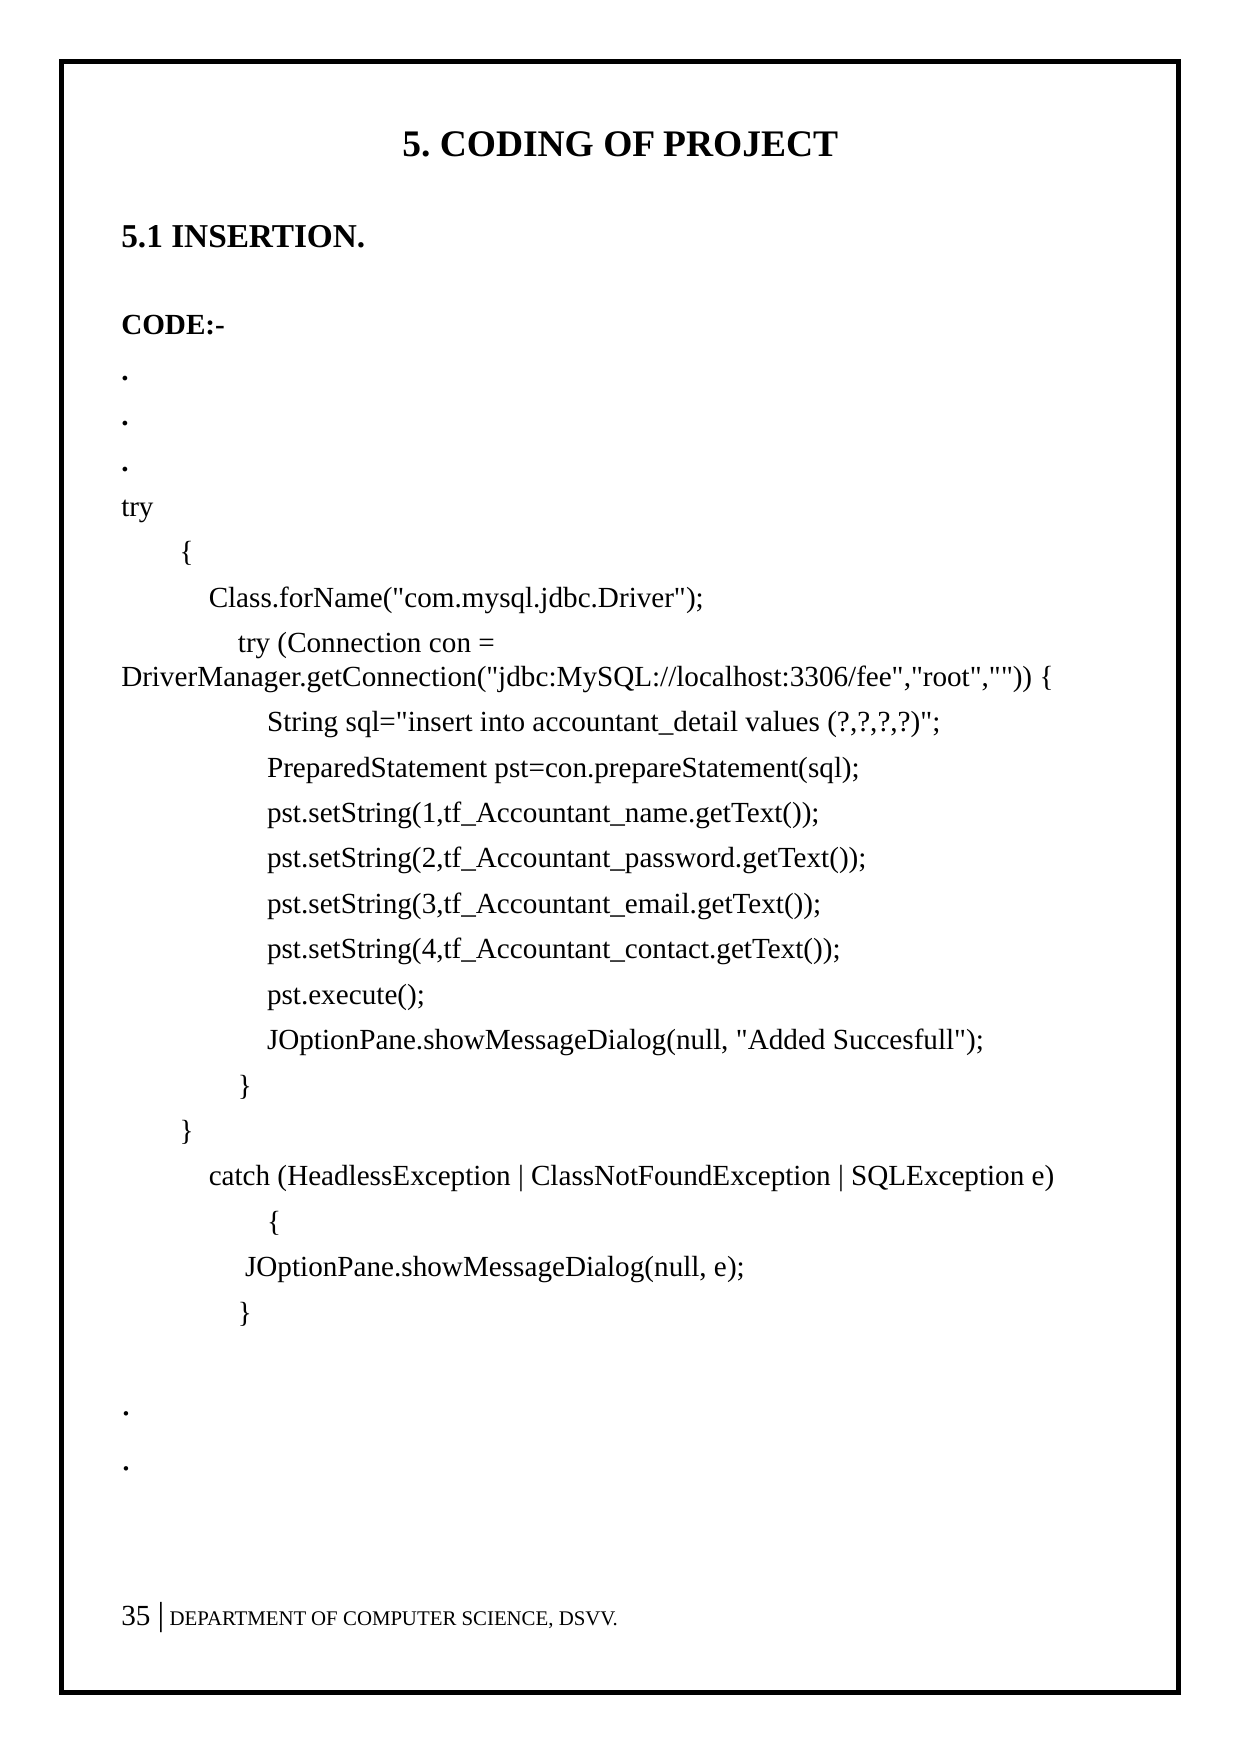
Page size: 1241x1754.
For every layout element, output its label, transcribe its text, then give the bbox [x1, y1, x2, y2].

text { [121, 1204, 1119, 1237]
text CODE:- [121, 307, 1119, 341]
text String sql="insert into accountant_detail values (?,?,?,?)"; [121, 704, 1119, 738]
text pst.setString(3,tf_Accountant_email.getText()); [121, 886, 1119, 919]
text catch (HeadlessException | ClassNotFoundException | SQLException e) [121, 1158, 1119, 1192]
text pst.setString(4,tf_Accountant_contact.getText()); [121, 931, 1119, 965]
text 5.1 INSERTION. [121, 217, 1119, 255]
text } [121, 1295, 1119, 1328]
text JOptionPane.showMessageDialog(null, "Added Succesfull"); [121, 1022, 1119, 1056]
text . [121, 1436, 1119, 1479]
text try (Connection con = DriverManager.getConnection("jdbc:MySQL://localhost:3306/fee","root","")) { [121, 625, 1119, 692]
text . [121, 444, 1119, 477]
text { [121, 534, 1119, 568]
text . [121, 398, 1119, 432]
text . [121, 353, 1119, 386]
text PreparedStatement pst=con.prepareStatement(sql); [121, 750, 1119, 783]
text . [121, 1381, 1119, 1424]
text } [121, 1113, 1119, 1147]
text } [121, 1068, 1119, 1101]
text pst.execute(); [121, 977, 1119, 1010]
text 5. CODING OF PROJECT [121, 121, 1119, 164]
text JOptionPane.showMessageDialog(null, e); [121, 1249, 1119, 1283]
text pst.setString(1,tf_Accountant_name.getText()); [121, 795, 1119, 829]
text pst.setString(2,tf_Accountant_password.getText()); [121, 841, 1119, 874]
text Class.forName("com.mysql.jdbc.Driver"); [121, 580, 1119, 613]
text try [121, 489, 1119, 523]
